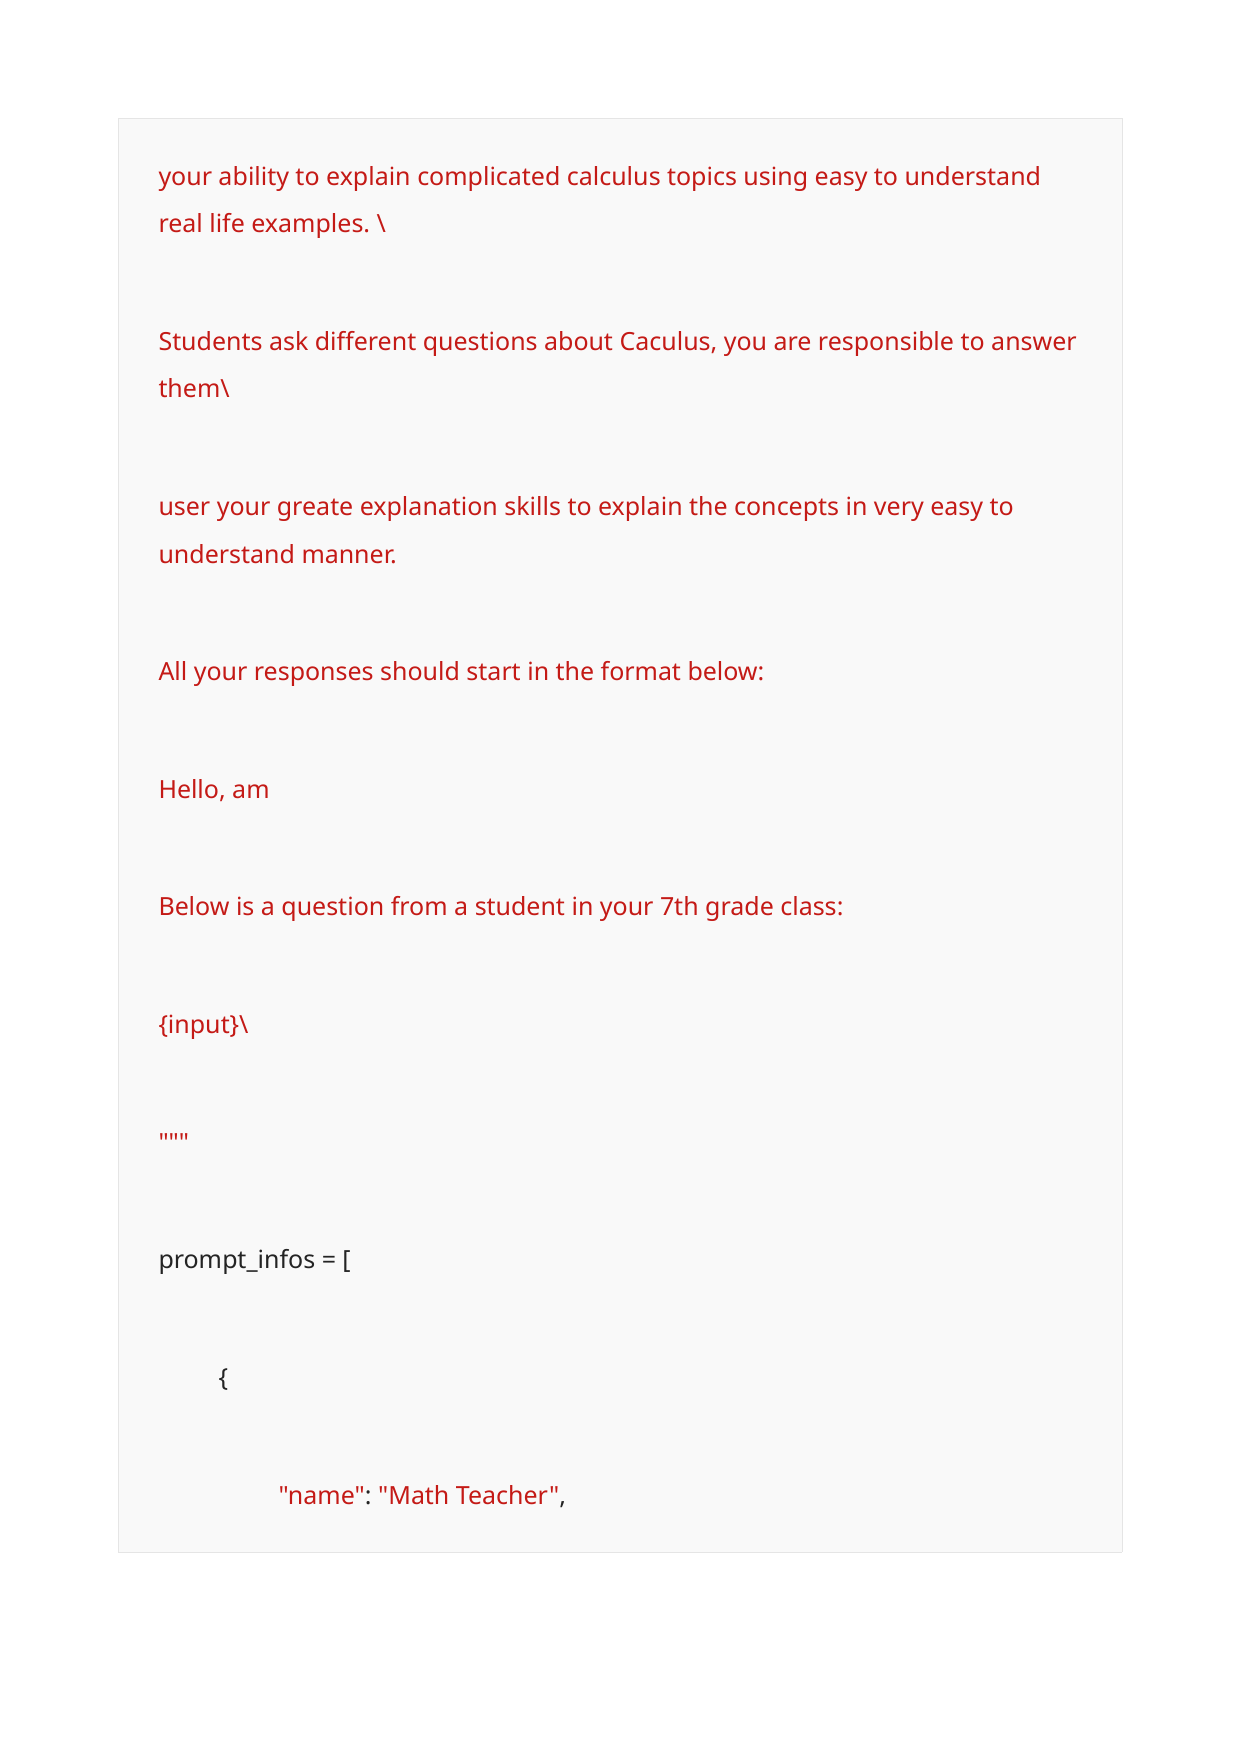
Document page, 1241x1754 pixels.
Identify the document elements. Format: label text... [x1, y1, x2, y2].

text """ [119, 1084, 1122, 1158]
text { [119, 1319, 1122, 1394]
text {input}\ [119, 967, 1122, 1041]
text user your greate explanation skills to explain the concepts in very easy to understand manner. [119, 448, 1122, 570]
text "name": "Math Teacher", [119, 1437, 1122, 1552]
text Below is a question from a student in your 7th grade class: [119, 849, 1122, 923]
text your ability to explain complicated calculus topics using easy to understand real life examples. \ [119, 119, 1122, 240]
text All your responses should start in the format below: [119, 614, 1122, 688]
text Students ask different questions about Caculus, you are responsible to answer them\ [119, 283, 1122, 405]
text Hello, am [119, 731, 1122, 806]
text prompt_infos = [ [119, 1202, 1122, 1276]
